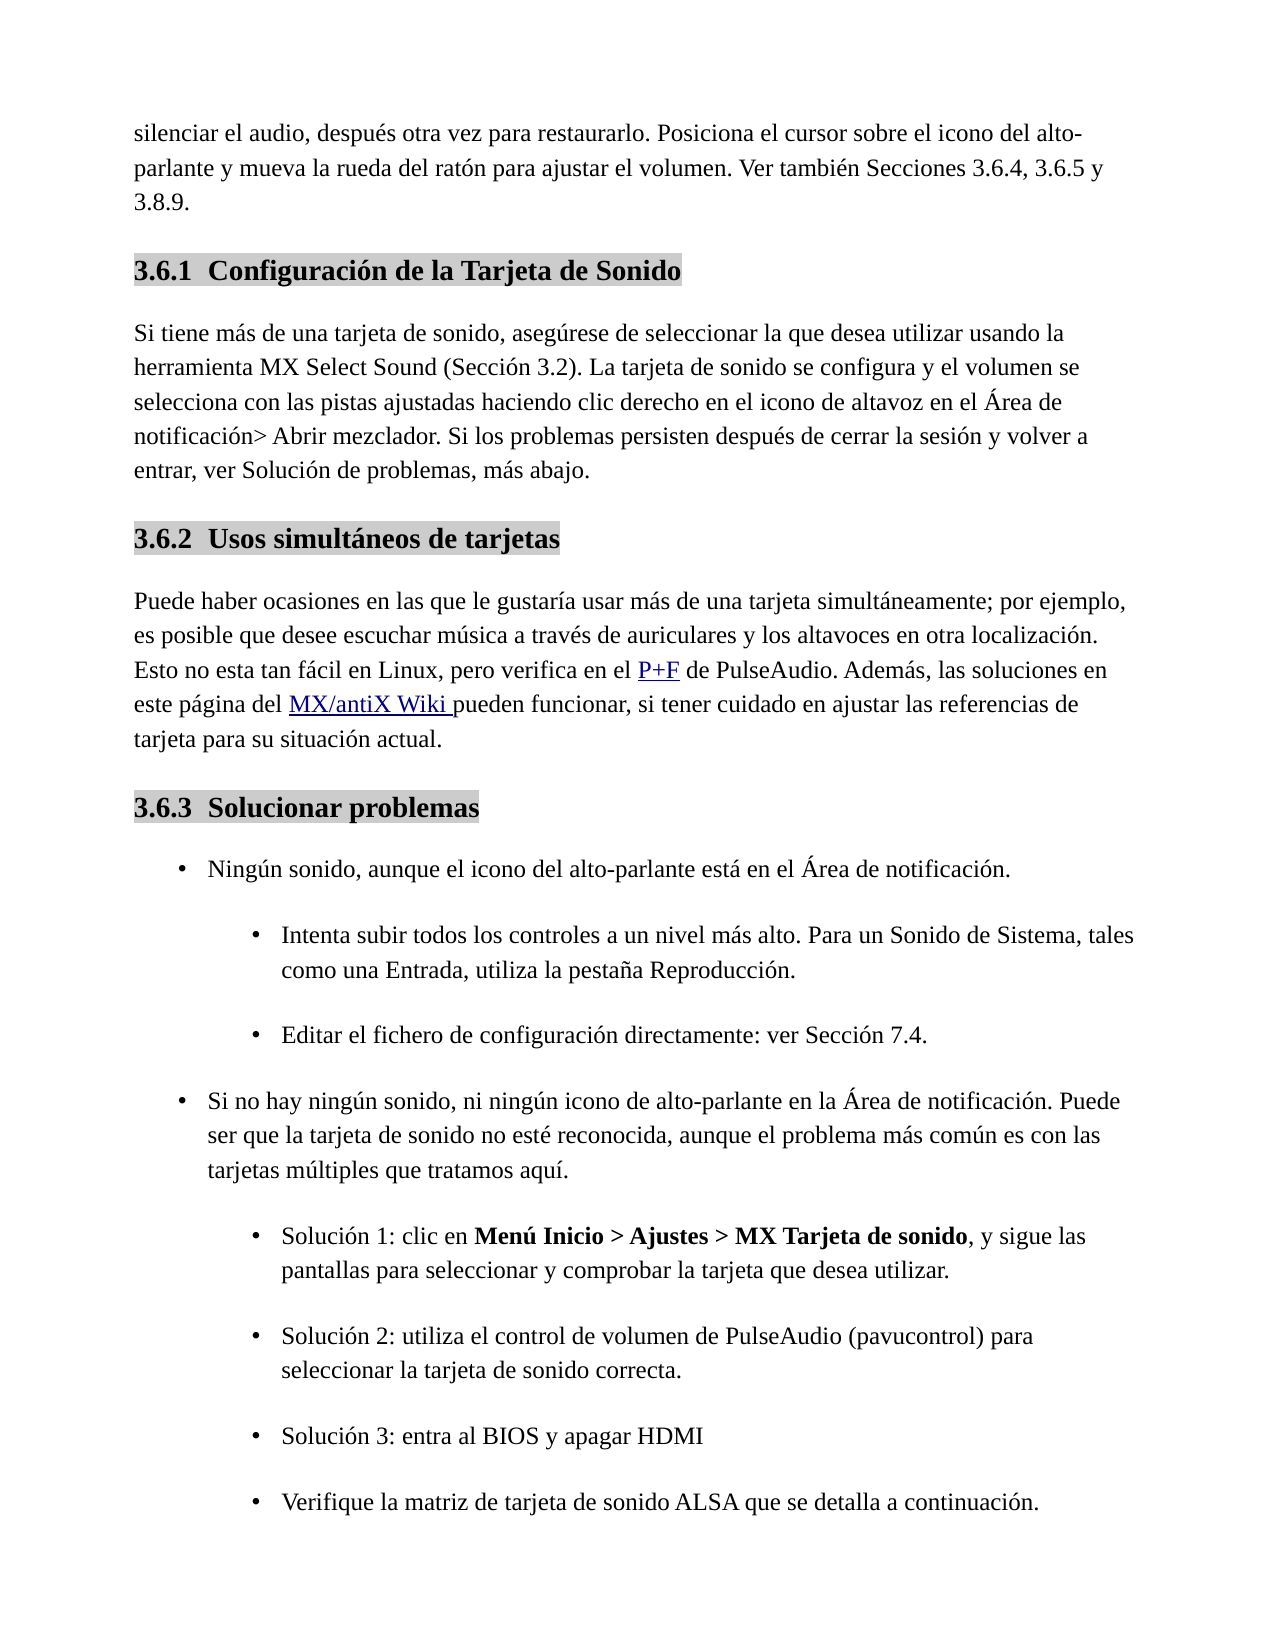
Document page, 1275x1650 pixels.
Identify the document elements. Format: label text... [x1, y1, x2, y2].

text silenciar el audio, después otra vez para restaurarlo. Posiciona el cursor sobre el icono del alto-parlante y mueva la rueda del ratón para ajustar el volumen. Ver también Secciones 3.6.4, 3.6.5 y 3.8.9. [134, 118, 1141, 216]
list Si no hay ningún sonido, ni ningún icono de alto-parlante en la Área de notificación. Puede ser que la tarjeta de sonido no esté reconocida, aunque el problema más común es con las tarjetas múltiples que tratamos aquí. [178, 1086, 1141, 1184]
list Solución 2: utiliza el control de volumen de PulseAudio (pavucontrol) para seleccionar la tarjeta de sonido correcta. [252, 1321, 1141, 1384]
list Solución 1: clic en Menú Inicio > Ajustes > MX Tarjeta de sonido, y sigue las pantallas para seleccionar y comprobar la tarjeta que desea utilizar. [252, 1221, 1141, 1284]
list Verifique la matriz de tarjeta de sonido ALSA que se detalla a continuación. [252, 1487, 1141, 1516]
list Ningún sonido, aunque el icono del alto-parlante está en el Área de notificación. [178, 854, 1141, 883]
subtitle 3.6.1 Configuración de la Tarjeta de Sonido [682, 253, 1141, 286]
subtitle 3.6.2 Usos simultáneos de tarjetas [560, 521, 1141, 555]
text Si tiene más de una tarjeta de sonido, asegúrese de seleccionar la que desea utilizar usando la herramienta MX Select Sound (Sección 3.2). La tarjeta de sonido se configura y el volumen se selecciona con las pistas ajustadas haciendo clic derecho en el icono de altavoz en el Área de notificación> Abrir mezclador. Si los problemas persisten después de cerrar la sesión y volver a entrar, ver Solución de problemas, más abajo. [134, 318, 1141, 484]
subtitle 3.6.3 Solucionar problemas [479, 790, 1141, 823]
list Editar el fichero de configuración directamente: ver Sección 7.4. [252, 1020, 1141, 1049]
text Puede haber ocasiones en las que le gustaría usar más de una tarjeta simultáneamente; por ejemplo, es posible que desee escuchar música a través de auriculares y los altavoces en otra localización. Esto no esta tan fácil en Linux, pero verifica en el P+F de PulseAudio. Además, las soluciones en este página del MX/antiX Wiki pueden funcionar, si tener cuidado en ajustar las referencias de tarjeta para su situación actual. [134, 586, 1141, 753]
list Solución 3: entra al BIOS y apagar HDMI [252, 1421, 1141, 1450]
list Intenta subir todos los controles a un nivel más alto. Para un Sonido de Sistema, tales como una Entrada, utiliza la pestaña Reproducción. [252, 920, 1141, 983]
